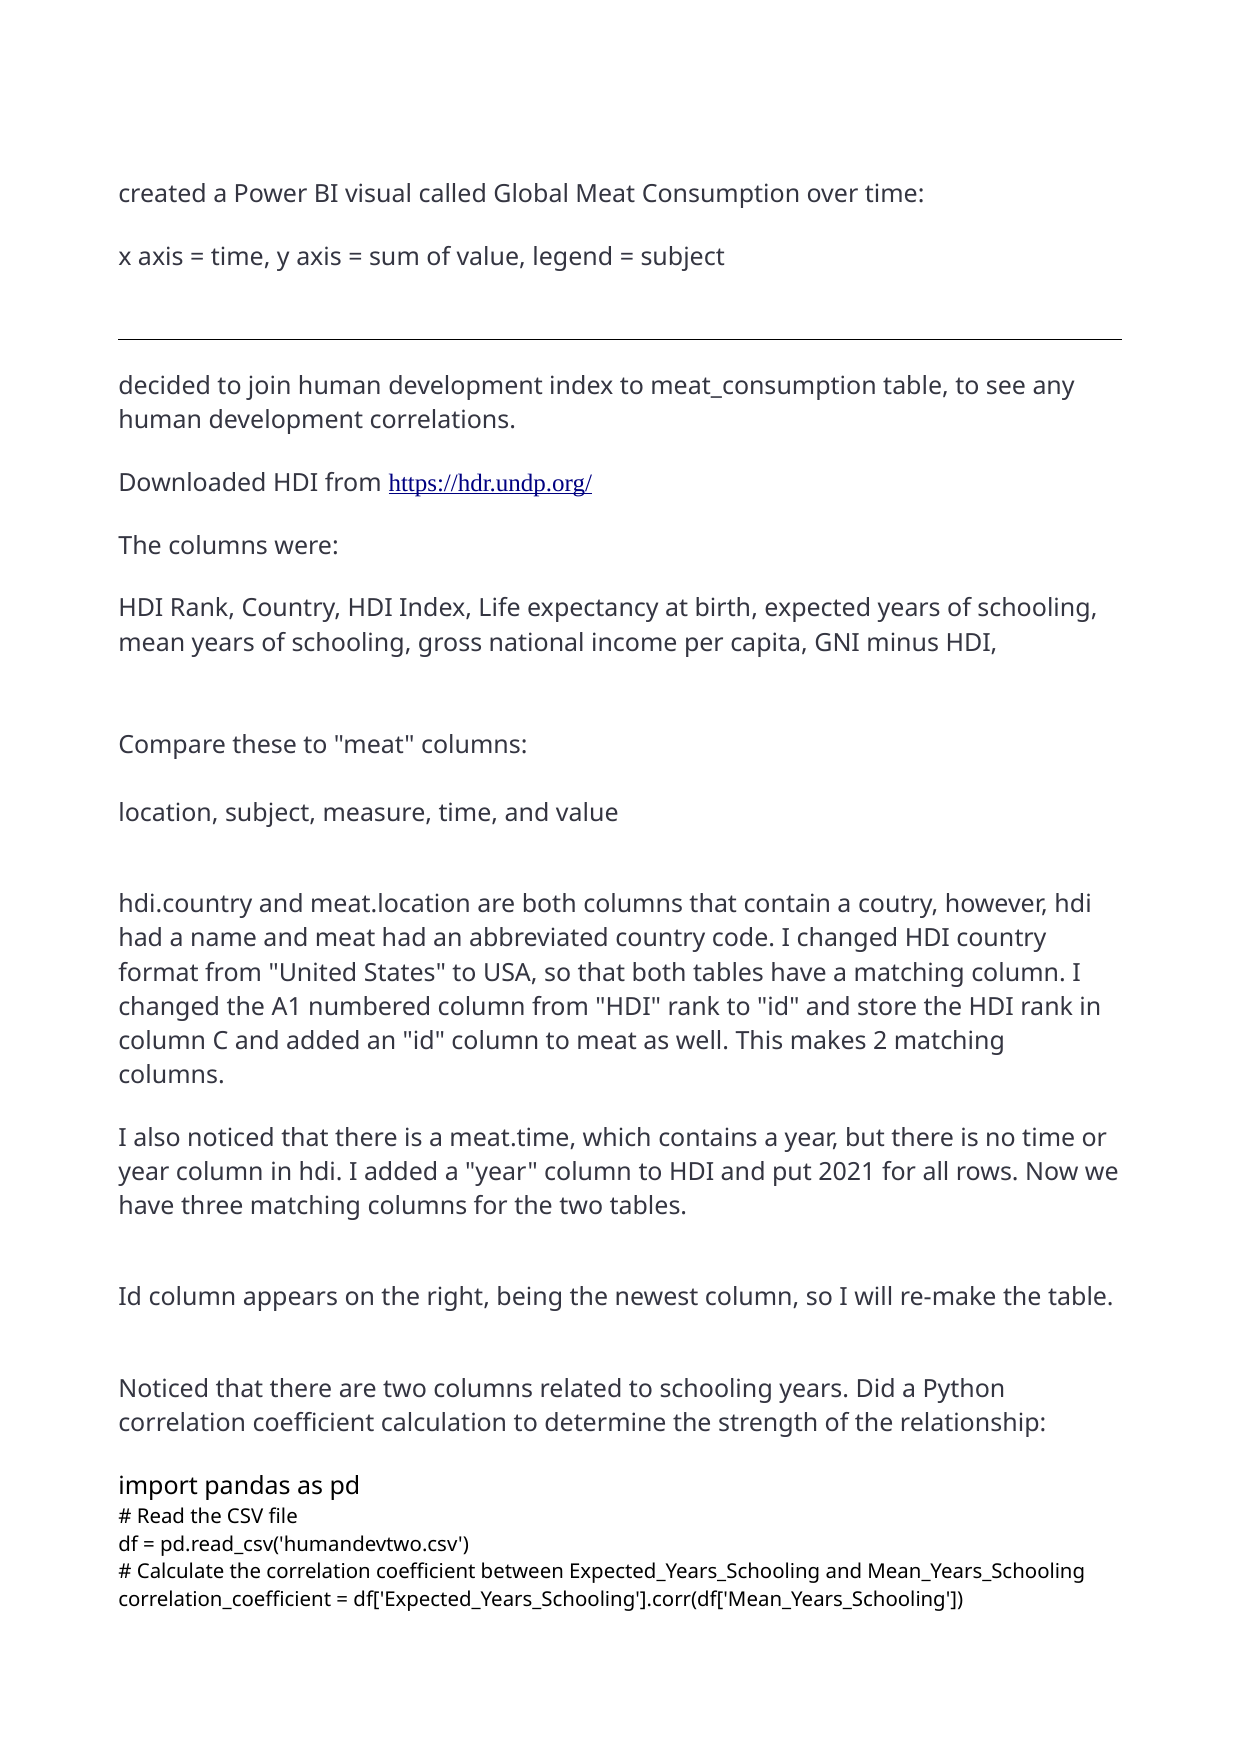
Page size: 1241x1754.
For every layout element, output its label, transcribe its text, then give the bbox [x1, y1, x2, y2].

text hdi.country and meat.location are both columns that contain a coutry, however, hdi had a name and meat had an abbreviated country code. I changed HDI country format from "United States" to USA, so that both tables have a matching column. I changed the A1 numbered column from "HDI" rank to "id" and store the HDI rank in column C and added an "id" column to meat as well. This makes 2 matching columns. [118, 886, 1122, 1090]
text Downloaded HDI from https://hdr.undp.org/ [118, 464, 1122, 498]
text decided to join human development index to meat_consumption table, to see any human development correlations. [118, 368, 1122, 436]
text The columns were: [118, 527, 1122, 561]
text correlation_coefficient = df['Expected_Years_Schooling'].corr(df['Mean_Years_Schooling']) [118, 1585, 1122, 1613]
text import pandas as pd [118, 1467, 1122, 1501]
text Noticed that there are two columns related to schooling years. Did a Python correlation coefficient calculation to determine the strength of the relationship: [118, 1370, 1122, 1438]
text location, subject, measure, time, and value [118, 794, 1122, 828]
text df = pd.read_csv('humandevtwo.csv') [118, 1529, 1122, 1557]
text # Read the CSV file [118, 1501, 1122, 1529]
text # Calculate the correlation coefficient between Expected_Years_Schooling and Mean_Years_Schooling [118, 1557, 1122, 1585]
text Id column appears on the right, being the newest column, so I will re-make the table. [118, 1279, 1122, 1313]
text created a Power BI visual called Global Meat Consumption over time: [118, 176, 1122, 210]
text I also noticed that there is a meat.time, which contains a year, but there is no time or year column in hdi. I added a "year" column to HDI and put 2021 for all rows. Now we have three matching columns for the two tables. [118, 1119, 1122, 1221]
text x axis = time, y axis = sum of value, legend = subject [118, 238, 1122, 272]
text HDI Rank, Country, HDI Index, Life expectancy at birth, expected years of schooling, mean years of schooling, gross national income per capita, GNI minus HDI, Compare these to "meat" columns: [118, 590, 1122, 794]
